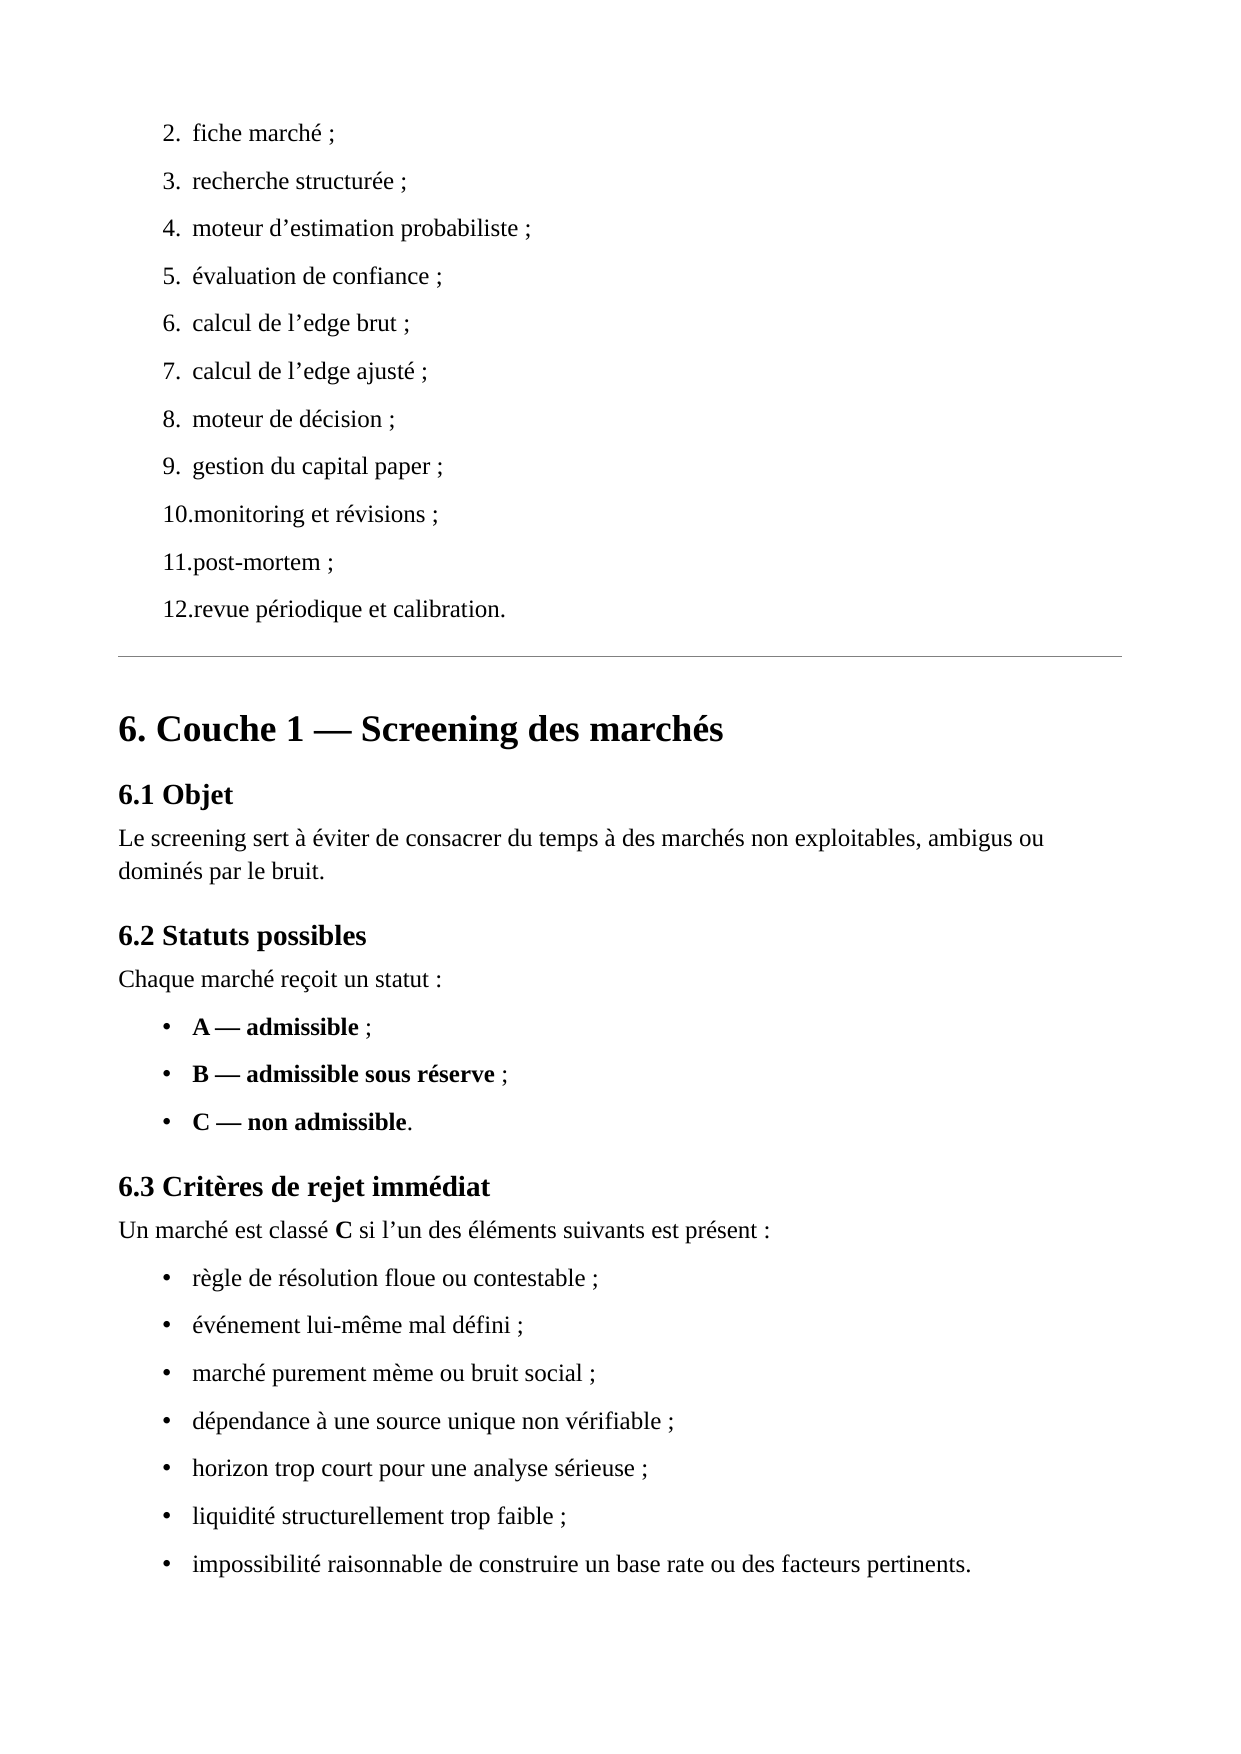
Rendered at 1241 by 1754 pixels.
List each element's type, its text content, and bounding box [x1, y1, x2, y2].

list C — non admissible. [162, 1107, 1122, 1136]
list moteur de décision ; [162, 404, 1122, 432]
list impossibilité raisonnable de construire un base rate ou des facteurs pertinents. [162, 1549, 1122, 1577]
list gestion du capital paper ; [162, 451, 1122, 480]
list horizon trop court pour une analyse sérieuse ; [162, 1453, 1122, 1482]
text Un marché est classé C si l’un des éléments suivants est présent : [118, 1215, 1122, 1244]
list revue périodique et calibration. [162, 594, 1122, 623]
subtitle 6. Couche 1 — Screening des marchés [118, 707, 1122, 750]
subtitle 6.3 Critères de rejet immédiat [118, 1169, 1122, 1203]
list B — admissible sous réserve ; [162, 1059, 1122, 1088]
list marché purement mème ou bruit social ; [162, 1358, 1122, 1387]
list moteur d’estimation probabiliste ; [162, 213, 1122, 242]
list monitoring et révisions ; [162, 499, 1122, 528]
list fiche marché ; [162, 118, 1122, 147]
text Le screening sert à éviter de consacrer du temps à des marchés non exploitables, ambigus ou dominés par le bruit. [118, 823, 1122, 885]
subtitle 6.2 Statuts possibles [118, 918, 1122, 952]
list dépendance à une source unique non vérifiable ; [162, 1406, 1122, 1434]
list évaluation de confiance ; [162, 261, 1122, 290]
list recherche structurée ; [162, 166, 1122, 194]
subtitle 6.1 Objet [118, 777, 1122, 811]
list post-mortem ; [162, 547, 1122, 575]
list règle de résolution floue ou contestable ; [162, 1263, 1122, 1292]
list liquidité structurellement trop faible ; [162, 1501, 1122, 1530]
list calcul de l’edge ajusté ; [162, 356, 1122, 385]
text Chaque marché reçoit un statut : [118, 964, 1122, 993]
list A — admissible ; [162, 1012, 1122, 1041]
list calcul de l’edge brut ; [162, 308, 1122, 337]
list événement lui-même mal défini ; [162, 1311, 1122, 1339]
